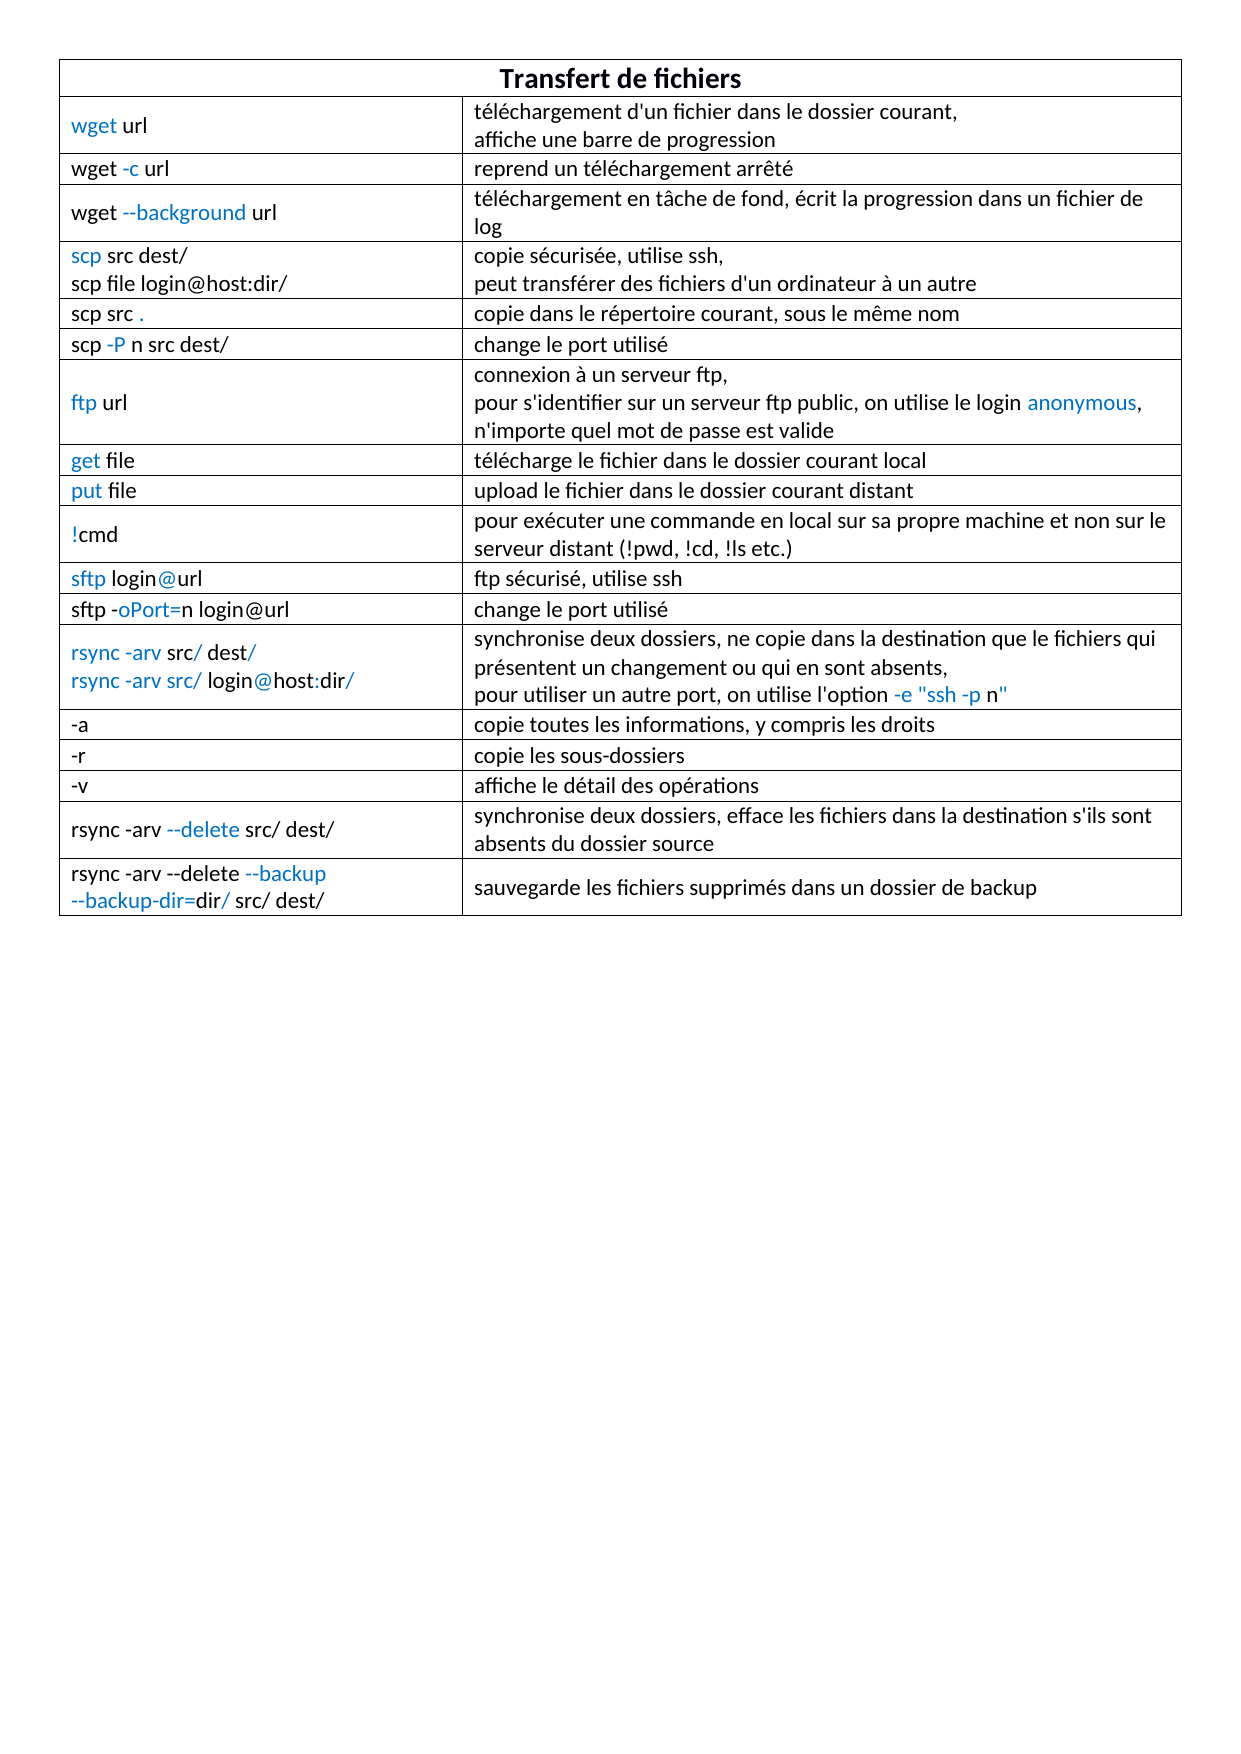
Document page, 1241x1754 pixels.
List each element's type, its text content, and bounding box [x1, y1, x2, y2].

table_cell ftp sécurisé, utilise ssh [463, 563, 1181, 593]
table_cell rsync -arv --delete ‑‑backup ‑‑backup‑dir=dir/ src/ dest/ [60, 859, 462, 915]
table_cell change le port utilisé [463, 594, 1181, 623]
table_cell synchronise deux dossiers, ne copie dans la destination que le fichiers qui présentent un changement ou qui en sont absents, pour utiliser un autre port, on utilise l'option -e "ssh -p n" [463, 625, 1181, 709]
table_cell wget --background url [60, 185, 462, 241]
table_cell !cmd [60, 506, 462, 562]
table_header Transfert de fichiers [60, 60, 1181, 96]
table_cell ftp url [60, 360, 462, 444]
table_cell reprend un téléchargement arrêté [463, 154, 1181, 183]
table_cell sftp login@url [60, 563, 462, 593]
table_cell copie sécurisée, utilise ssh, peut transférer des fichiers d'un ordinateur à un autre [463, 242, 1181, 298]
table_cell rsync -arv src/ dest/ rsync -arv src/ login@host:dir/ [60, 625, 462, 709]
table_cell -a [60, 710, 462, 739]
table_cell scp src dest/ scp file login@host:dir/ [60, 242, 462, 298]
table_cell rsync -arv --delete src/ dest/ [60, 802, 462, 858]
table_cell téléchargement d'un fichier dans le dossier courant, affiche une barre de progression [463, 97, 1181, 153]
table_cell wget -c url [60, 154, 462, 183]
table_cell -v [60, 771, 462, 801]
table_cell copie toutes les informations, y compris les droits [463, 710, 1181, 739]
table_cell synchronise deux dossiers, efface les fichiers dans la destination s'ils sont absents du dossier source [463, 802, 1181, 858]
table_cell pour exécuter une commande en local sur sa propre machine et non sur le serveur distant (!pwd, !cd, !ls etc.) [463, 506, 1181, 562]
table_cell sftp -oPort=n login@url [60, 594, 462, 623]
table_cell scp -P n src dest/ [60, 329, 462, 359]
table_cell wget url [60, 97, 462, 153]
table_cell get file [60, 445, 462, 474]
table_cell téléchargement en tâche de fond, écrit la progression dans un fichier de log [463, 185, 1181, 241]
table_cell change le port utilisé [463, 329, 1181, 359]
table_cell télécharge le fichier dans le dossier courant local [463, 445, 1181, 474]
table_cell copie dans le répertoire courant, sous le même nom [463, 299, 1181, 328]
table_cell connexion à un serveur ftp, pour s'identifier sur un serveur ftp public, on utilise le login anonymous, n'importe quel mot de passe est valide [463, 360, 1181, 444]
table_cell put file [60, 476, 462, 505]
table_cell sauvegarde les fichiers supprimés dans un dossier de backup [463, 859, 1181, 915]
table_cell upload le fichier dans le dossier courant distant [463, 476, 1181, 505]
table_cell affiche le détail des opérations [463, 771, 1181, 801]
table_cell scp src . [60, 299, 462, 328]
table_cell copie les sous-dossiers [463, 740, 1181, 770]
table_cell -r [60, 740, 462, 770]
